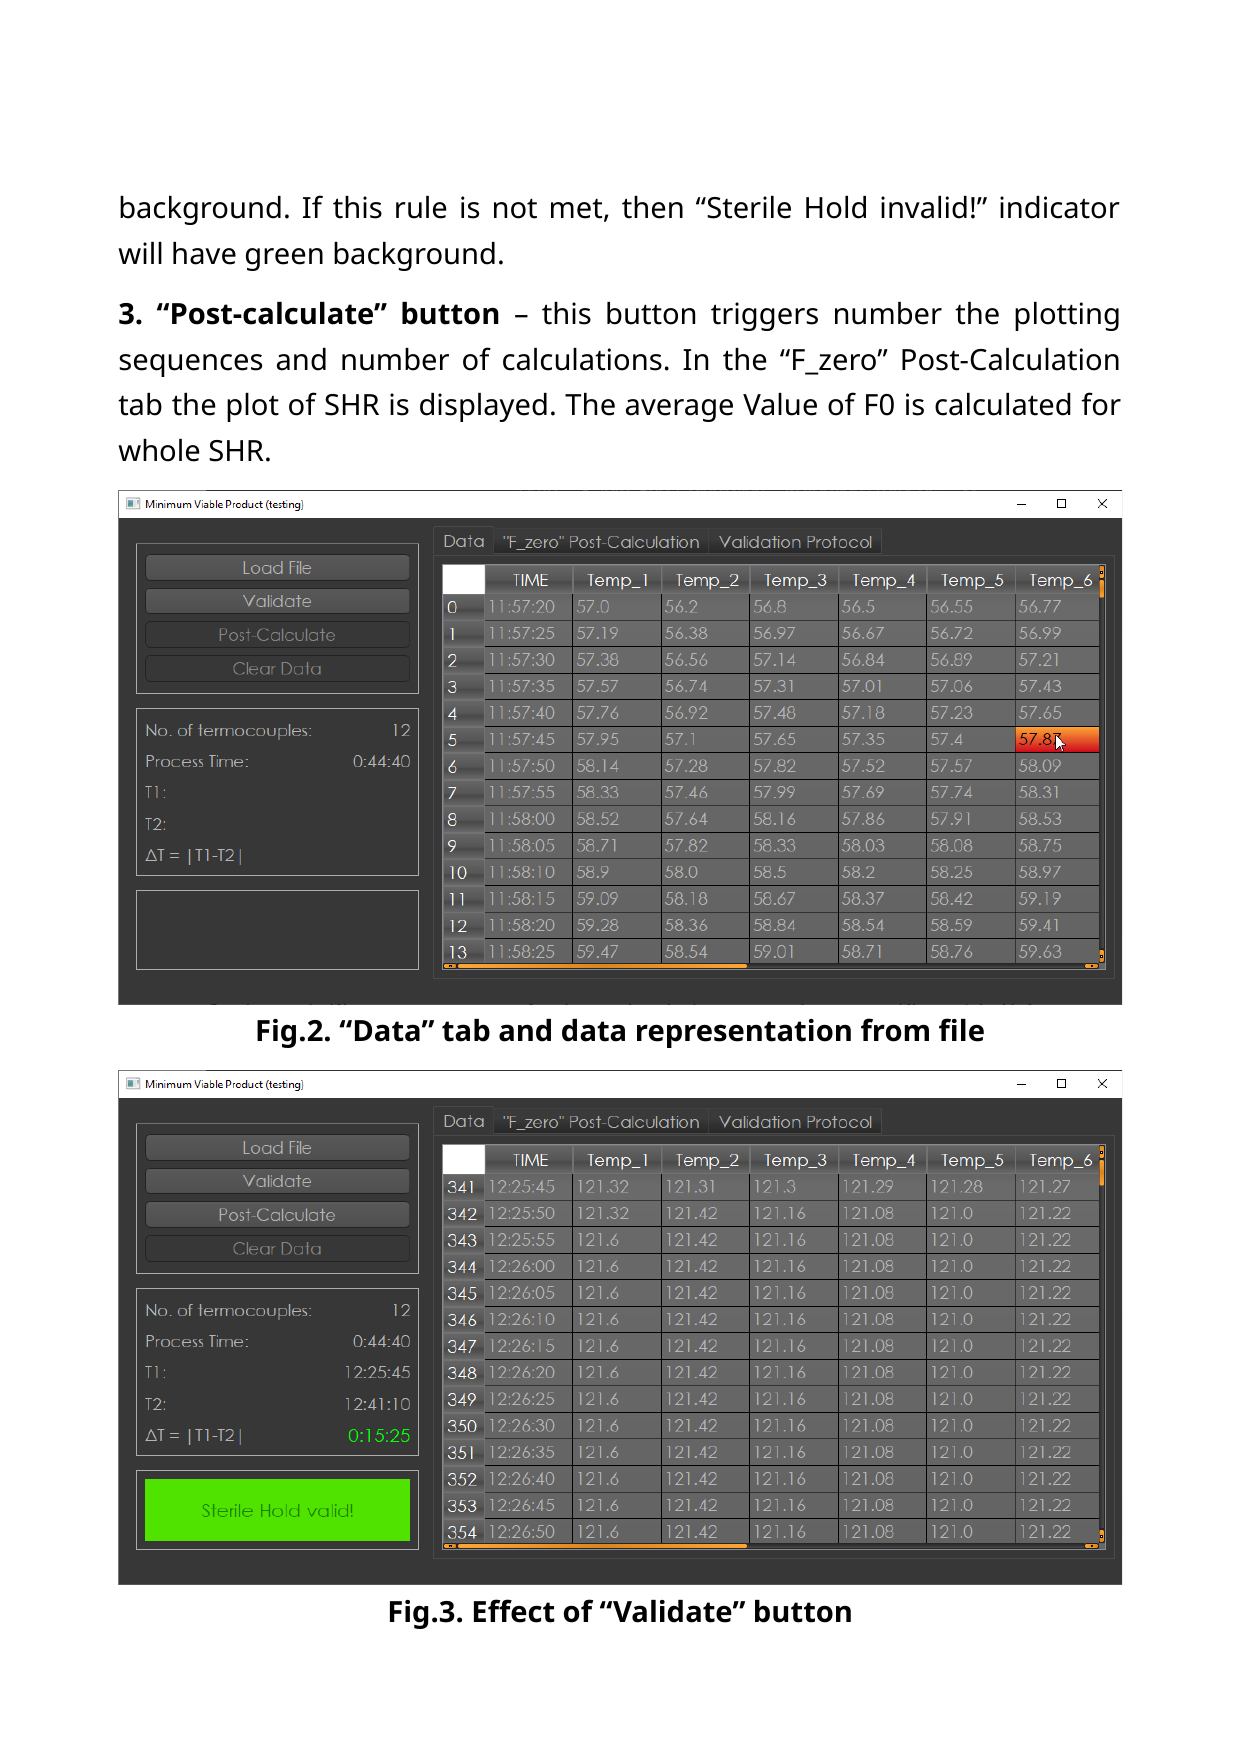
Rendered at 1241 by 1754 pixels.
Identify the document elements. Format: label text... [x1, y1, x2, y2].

text background. If this rule is not met, then “Sterile Hold invalid!” indicator will have green background. [118, 187, 1122, 273]
picture [118, 1070, 1123, 1585]
text Fig.2. “Data” tab and data representation from file [118, 1005, 1122, 1050]
text Fig.3. Effect of “Validate” button [118, 1585, 1122, 1631]
picture [118, 490, 1123, 1005]
text 3. “Post-calculate” button – this button triggers number the plotting sequences and number of calculations. In the “F_zero” Post-Calculation tab the plot of SHR is displayed. The average Value of F0 is calculated for whole SHR. [118, 293, 1122, 470]
